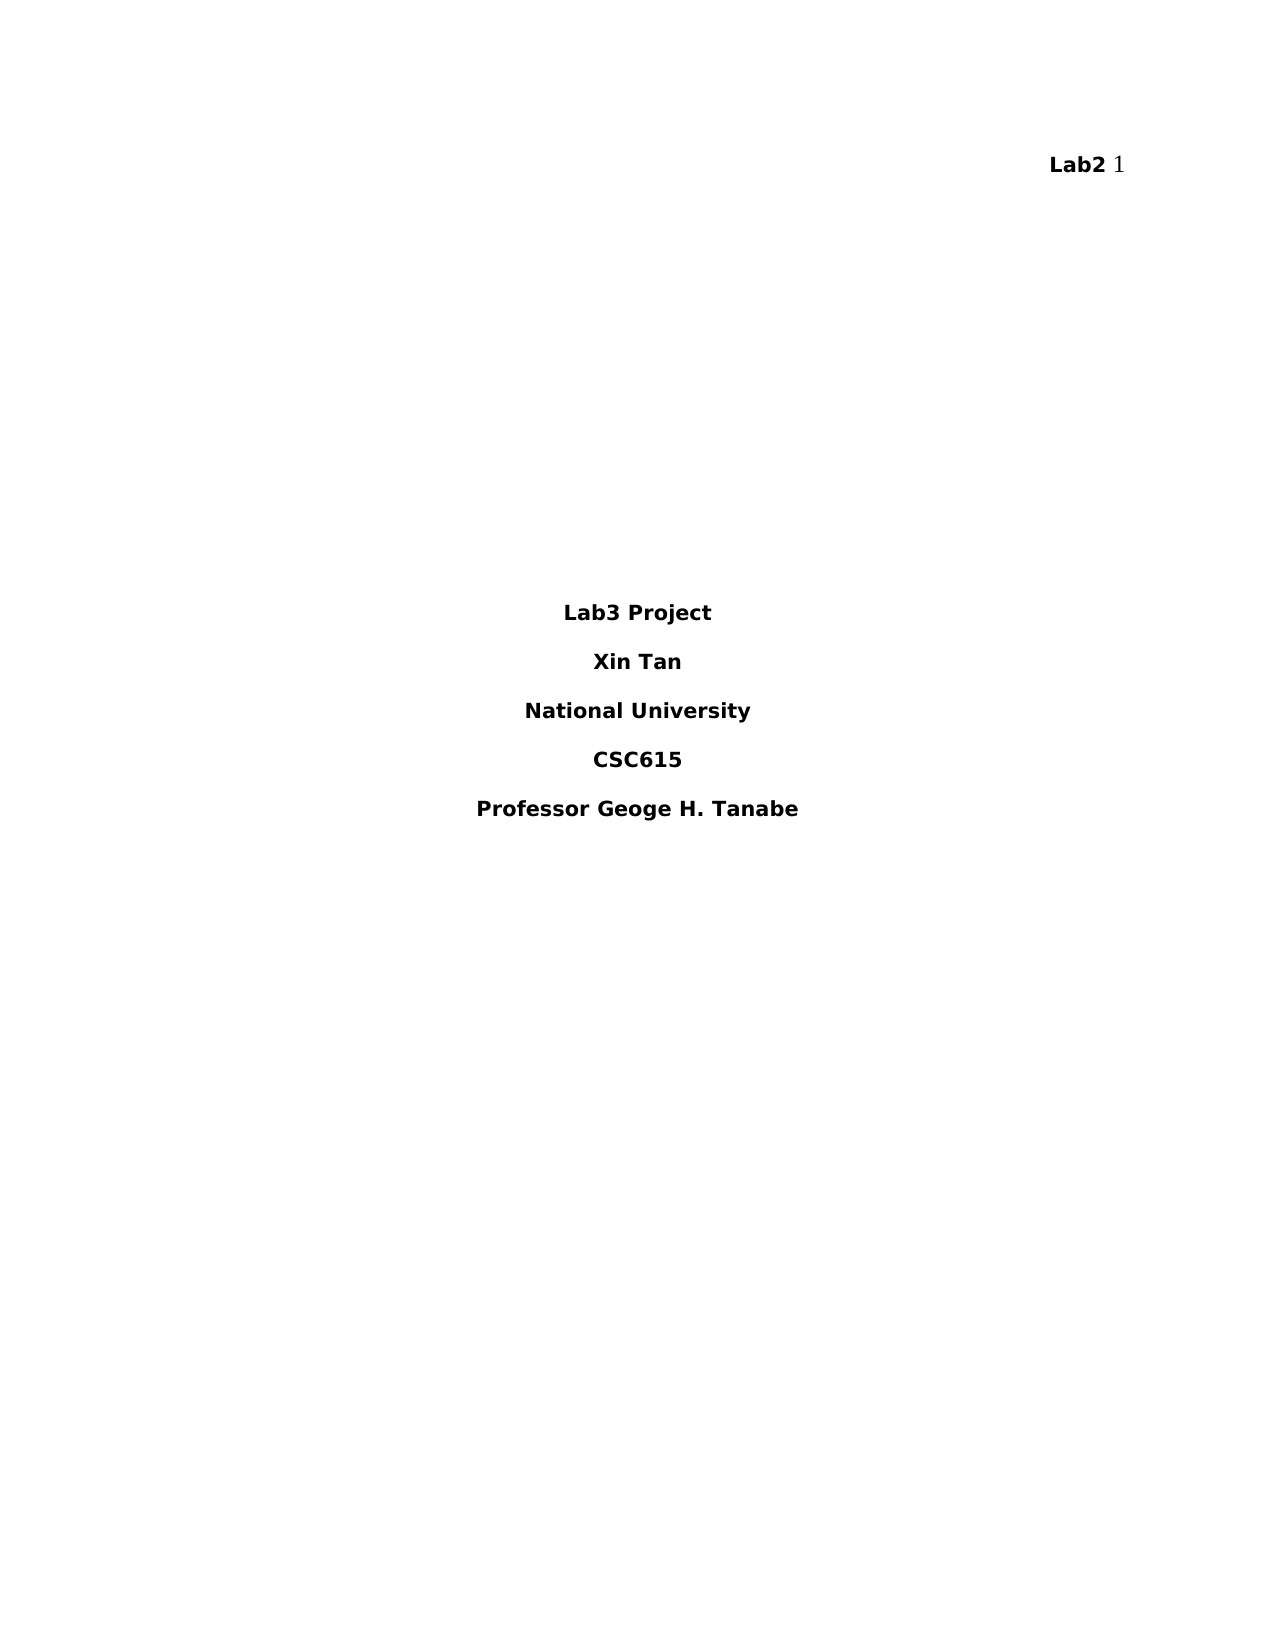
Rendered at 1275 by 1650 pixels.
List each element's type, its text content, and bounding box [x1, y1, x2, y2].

text Lab3 Project [150, 601, 1125, 625]
text National University [150, 698, 1125, 723]
text Xin Tan [150, 649, 1125, 674]
text Professor Geoge H. Tanabe [150, 796, 1125, 821]
text CSC615 [150, 747, 1125, 772]
